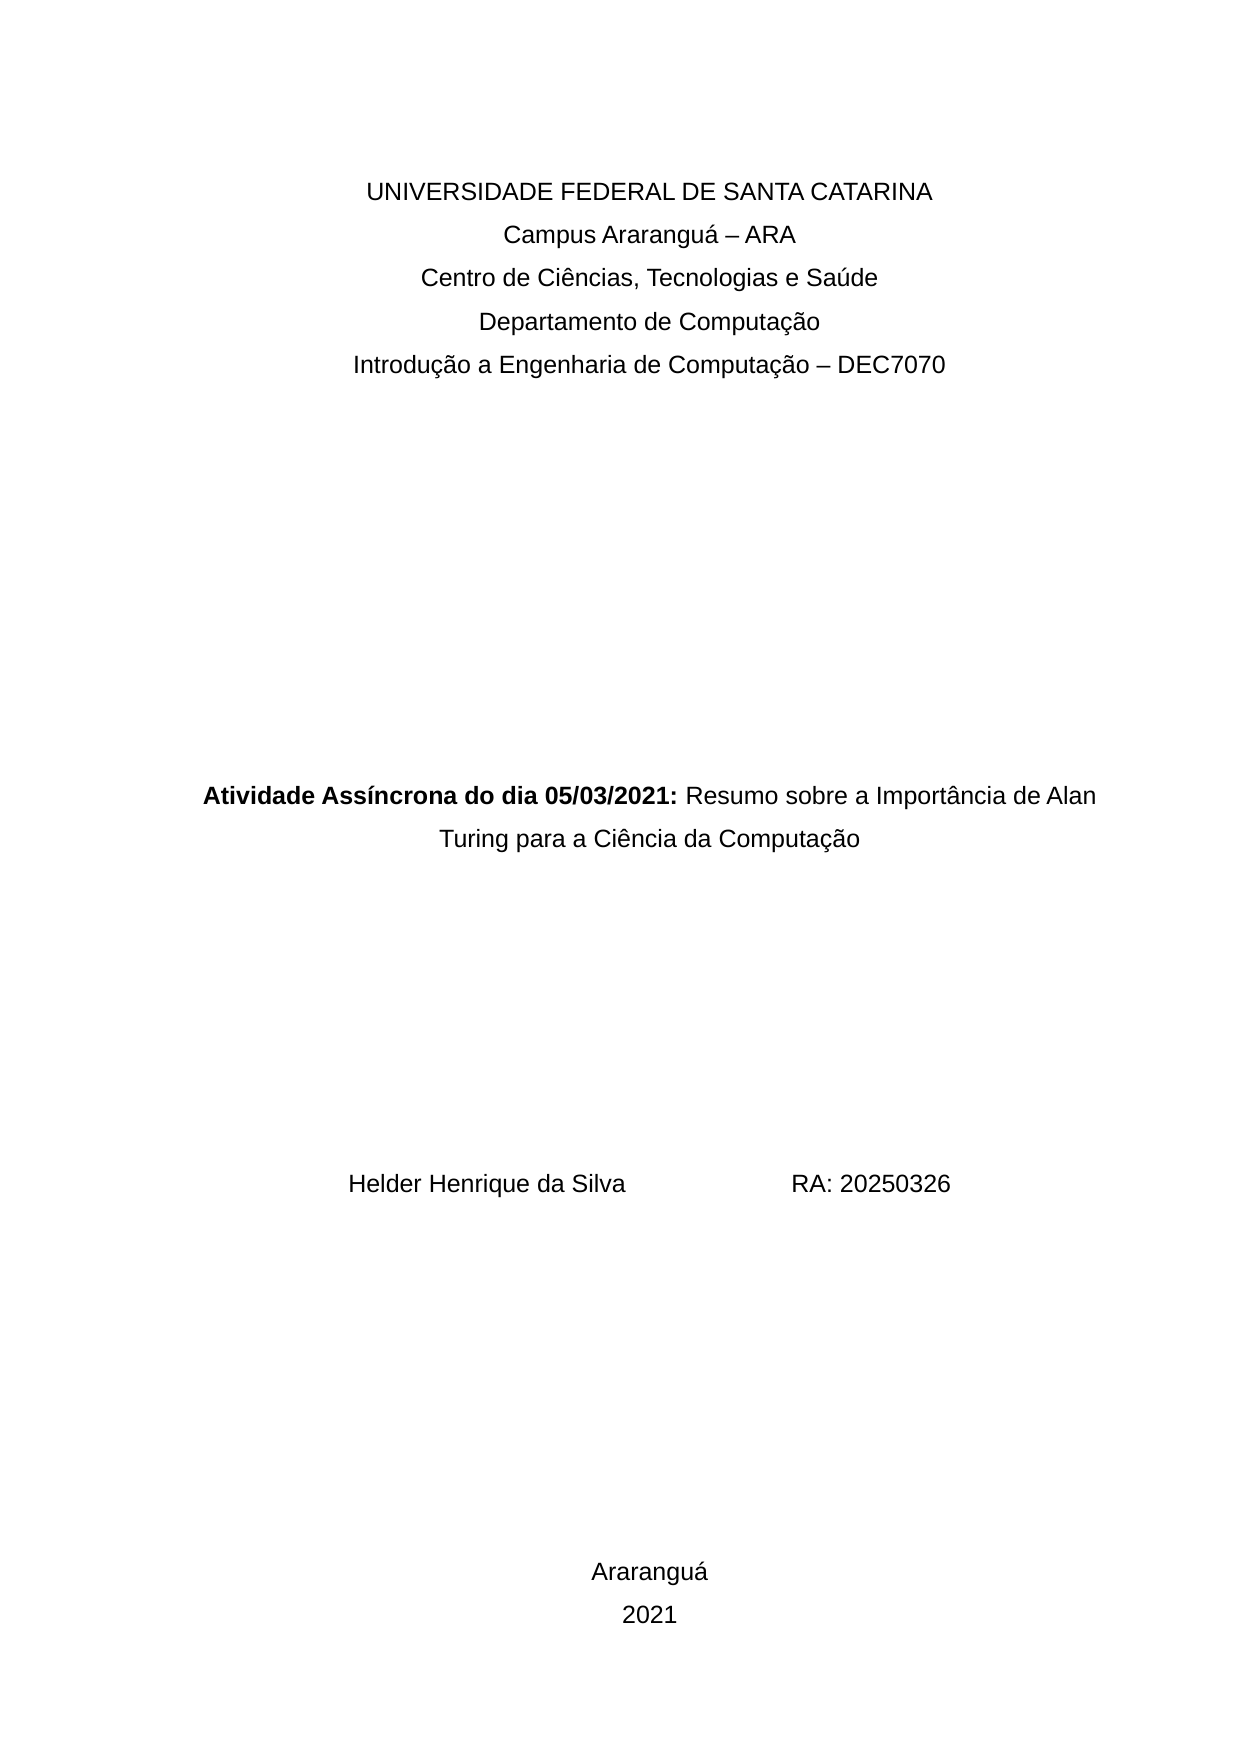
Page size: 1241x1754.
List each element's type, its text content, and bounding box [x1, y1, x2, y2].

text Araranguá [177, 1557, 1122, 1586]
text Departamento de Computação [177, 307, 1122, 335]
text UNIVERSIDADE FEDERAL DE SANTA CATARINA [177, 177, 1122, 206]
text Campus Araranguá – ARA [177, 220, 1122, 249]
text Helder Henrique da Silva RA: 20250326 [177, 1169, 1122, 1198]
text Centro de Ciências, Tecnologias e Saúde [177, 263, 1122, 292]
text Introdução a Engenharia de Computação – DEC7070 [177, 350, 1122, 378]
text Atividade Assíncrona do dia 05/03/2021: Resumo sobre a Importância de Alan Turing para a Ciência da Computação [177, 781, 1122, 853]
text 2021 [177, 1600, 1122, 1629]
